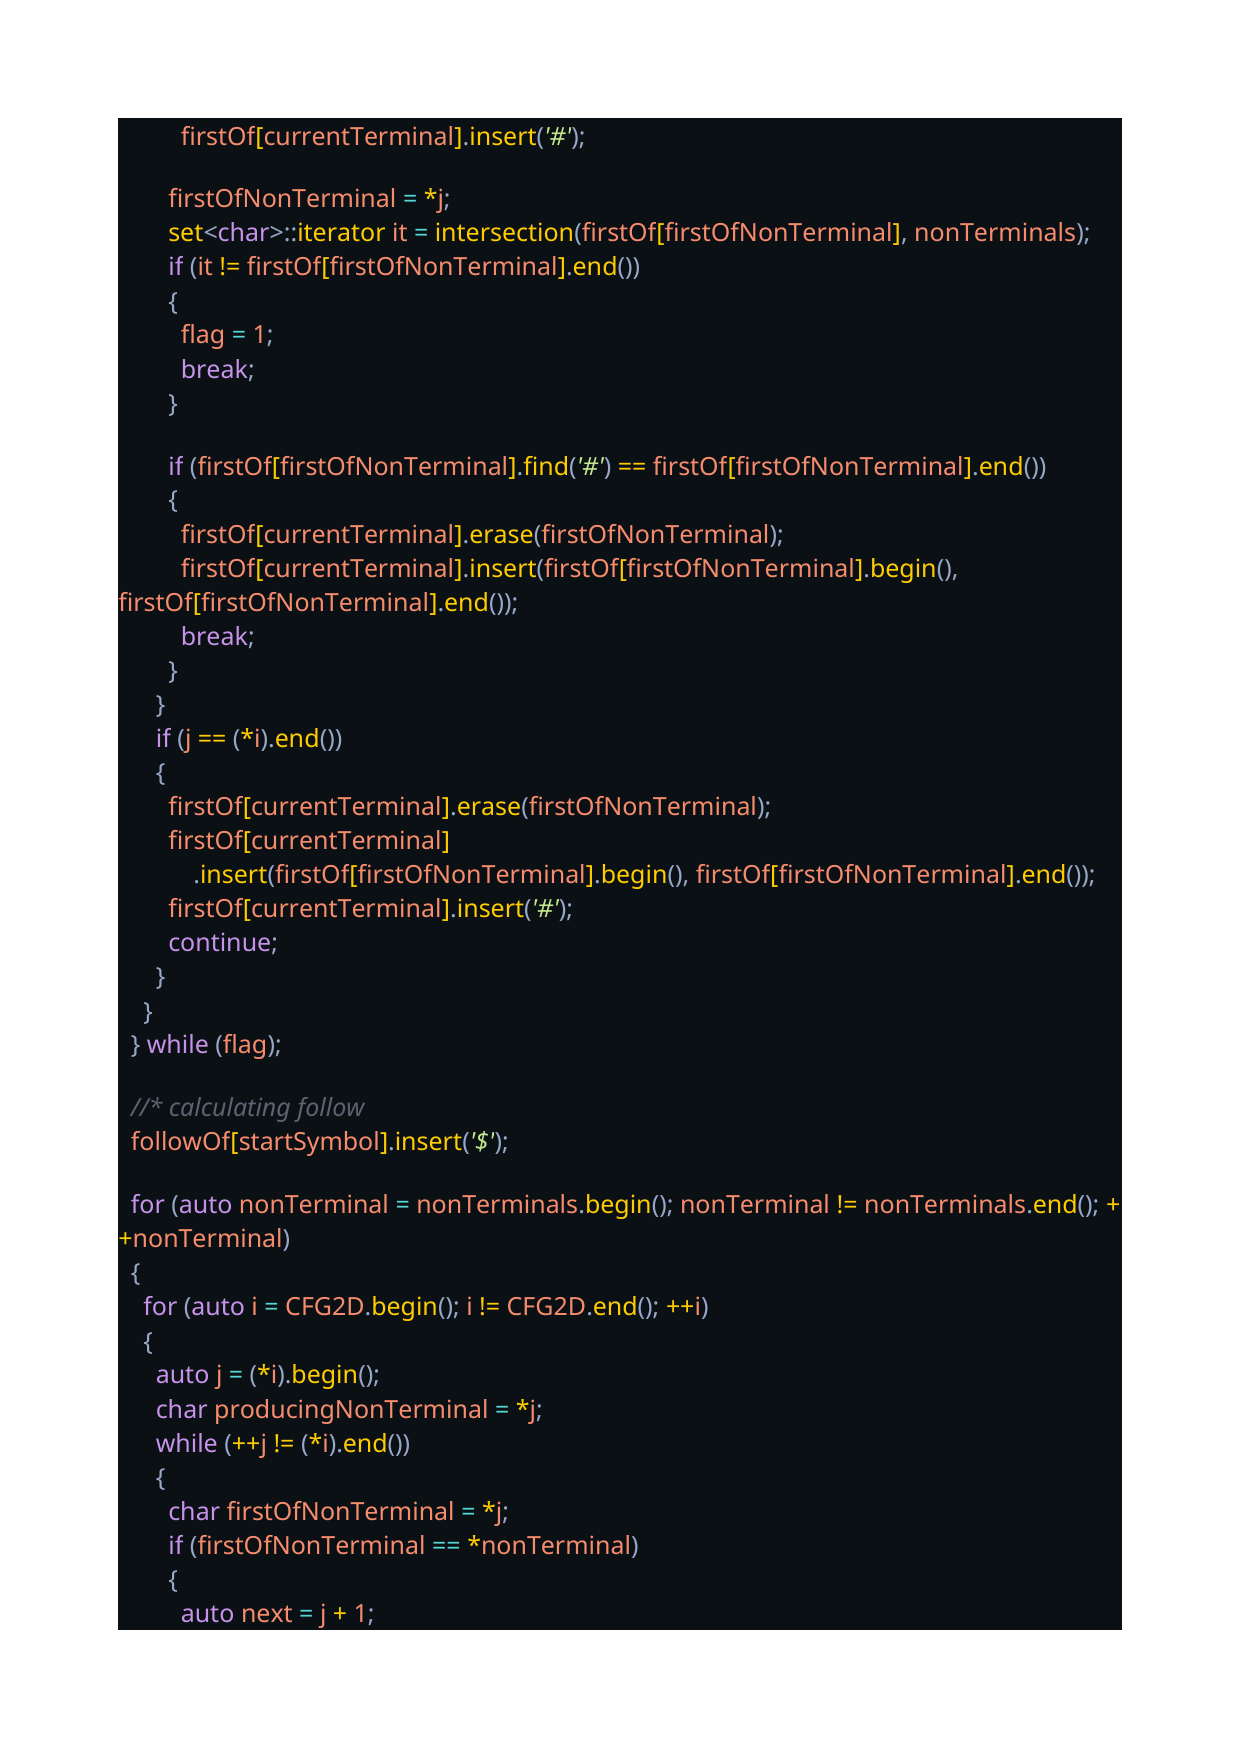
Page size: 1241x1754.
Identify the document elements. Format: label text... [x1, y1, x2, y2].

text if (j == (*i).end()) [118, 721, 1122, 755]
text } [118, 652, 1122, 687]
text } while (flag); [118, 1027, 1122, 1061]
text continue; [118, 925, 1122, 959]
text while (++j != (*i).end()) [118, 1425, 1122, 1459]
text char firstOfNonTerminal = *j; [118, 1493, 1122, 1527]
text set<char>::iterator it = intersection(firstOf[firstOfNonTerminal], nonTerminals); [118, 215, 1122, 249]
text { [118, 1323, 1122, 1357]
text firstOfNonTerminal = *j; [118, 181, 1122, 215]
text firstOf[currentTerminal].insert('#'); [118, 891, 1122, 925]
text firstOf[currentTerminal].insert('#'); [118, 118, 1122, 152]
text } [118, 385, 1122, 419]
text if (firstOf[firstOfNonTerminal].find('#') == firstOf[firstOfNonTerminal].end()) [118, 448, 1122, 482]
text for (auto nonTerminal = nonTerminals.begin(); nonTerminal != nonTerminals.end(); ++nonTerminal) [118, 1187, 1122, 1255]
text } [118, 687, 1122, 721]
text if (firstOfNonTerminal == *nonTerminal) [118, 1527, 1122, 1562]
text { [118, 1459, 1122, 1493]
text { [118, 1562, 1122, 1596]
text break; [118, 351, 1122, 385]
text { [118, 1255, 1122, 1289]
text firstOf[currentTerminal] [118, 823, 1122, 857]
text break; [118, 618, 1122, 652]
text { [118, 283, 1122, 317]
text followOf[startSymbol].insert('$'); [118, 1124, 1122, 1158]
text auto j = (*i).begin(); [118, 1357, 1122, 1391]
text if (it != firstOf[firstOfNonTerminal].end()) [118, 249, 1122, 283]
text //* calculating follow [118, 1090, 1122, 1124]
text { [118, 482, 1122, 516]
text { [118, 755, 1122, 789]
text } [118, 959, 1122, 993]
text .insert(firstOf[firstOfNonTerminal].begin(), firstOf[firstOfNonTerminal].end()); [118, 857, 1122, 891]
text firstOf[currentTerminal].insert(firstOf[firstOfNonTerminal].begin(), firstOf[firstOfNonTerminal].end()); [118, 550, 1122, 618]
text for (auto i = CFG2D.begin(); i != CFG2D.end(); ++i) [118, 1289, 1122, 1323]
text char producingNonTerminal = *j; [118, 1391, 1122, 1425]
text firstOf[currentTerminal].erase(firstOfNonTerminal); [118, 516, 1122, 550]
text flag = 1; [118, 317, 1122, 351]
text auto next = j + 1; [118, 1596, 1122, 1630]
text firstOf[currentTerminal].erase(firstOfNonTerminal); [118, 789, 1122, 823]
text } [118, 993, 1122, 1027]
